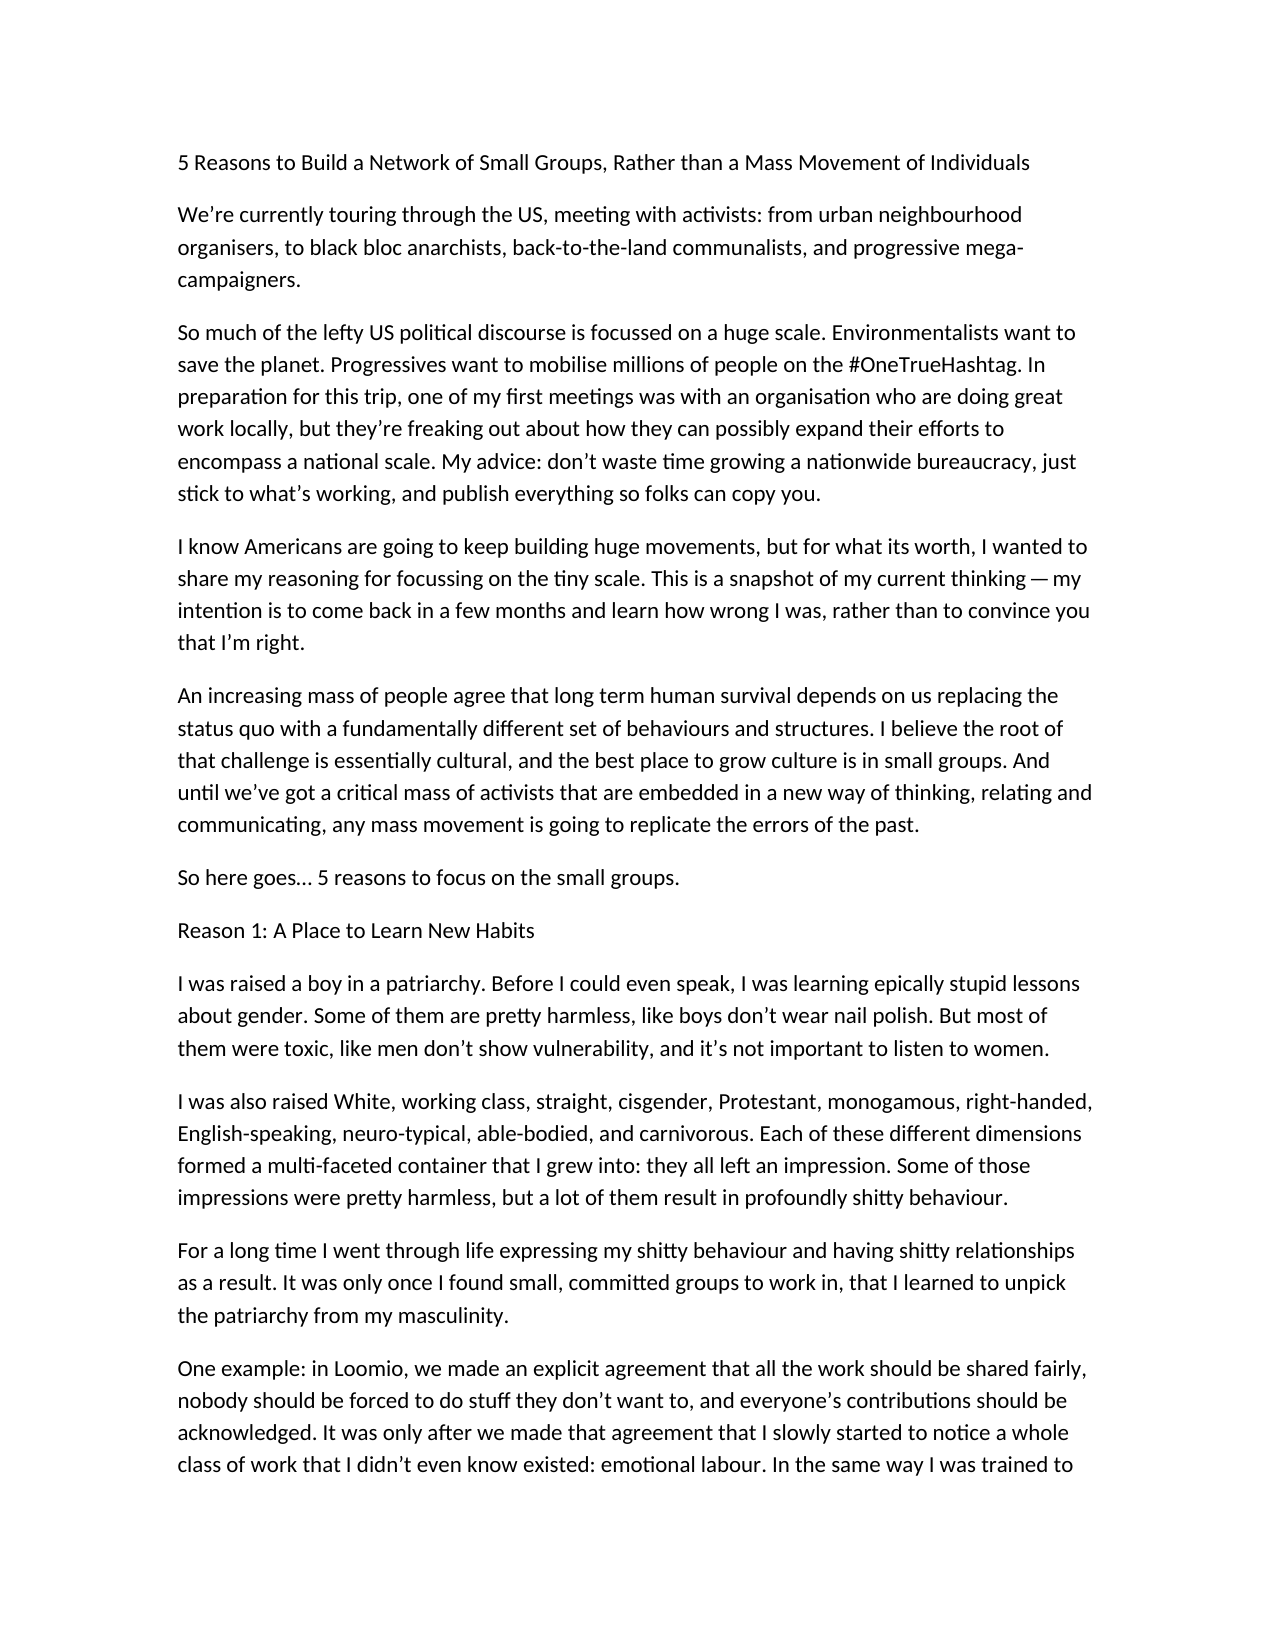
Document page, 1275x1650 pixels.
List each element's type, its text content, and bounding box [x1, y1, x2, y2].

text An increasing mass of people agree that long term human survival depends on us replacing the status quo with a fundamentally different set of behaviours and structures. I believe the root of that challenge is essentially cultural, and the best place to grow culture is in small groups. And until we’ve got a critical mass of activists that are embedded in a new way of thinking, relating and communicating, any mass movement is going to replicate the errors of the past. [177, 682, 1098, 838]
text I know Americans are going to keep building huge movements, but for what its worth, I wanted to share my reasoning for focussing on the tiny scale. This is a snapshot of my current thinking — my intention is to come back in a few months and learn how wrong I was, rather than to convince you that I’m right. [177, 532, 1098, 657]
text So much of the lefty US political discourse is focussed on a huge scale. Environmentalists want to save the planet. Progressives want to mobilise millions of people on the #OneTrueHashtag. In preparation for this trip, one of my first meetings was with an organisation who are doing great work locally, but they’re freaking out about how they can possibly expand their efforts to encompass a national scale. My advice: don’t waste time growing a nationwide bureaucracy, just stick to what’s working, and publish everything so folks can copy you. [177, 318, 1098, 507]
text For a long time I went through life expressing my shitty behaviour and having shitty relationships as a result. It was only once I found small, committed groups to work in, that I learned to unpick the patriarchy from my masculinity. [177, 1236, 1098, 1329]
text Reason 1: A Place to Learn New Habits [177, 916, 1098, 944]
text One example: in Loomio, we made an explicit agreement that all the work should be shared fairly, nobody should be forced to do stuff they don’t want to, and everyone’s contributions should be acknowledged. It was only after we made that agreement that I slowly started to notice a whole class of work that I didn’t even know existed: emotional labour. In the same way I was trained to [177, 1354, 1098, 1478]
text I was also raised White, working class, straight, cisgender, Protestant, monogamous, right-handed, English-speaking, neuro-typical, able-bodied, and carnivorous. Each of these different dimensions formed a multi-faceted container that I grew into: they all left an impression. Some of those impressions were pretty harmless, but a lot of them result in profoundly shitty behaviour. [177, 1087, 1098, 1211]
text 5 Reasons to Build a Network of Small Groups, Rather than a Mass Movement of Individuals [177, 148, 1098, 176]
text So here goes… 5 reasons to focus on the small groups. [177, 863, 1098, 891]
text We’re currently touring through the US, meeting with activists: from urban neighbourhood organisers, to black bloc anarchists, back-to-the-land communalists, and progressive mega-campaigners. [177, 201, 1098, 293]
text I was raised a boy in a patriarchy. Before I could even speak, I was learning epically stupid lessons about gender. Some of them are pretty harmless, like boys don’t wear nail polish. But most of them were toxic, like men don’t show vulnerability, and it’s not important to listen to women. [177, 969, 1098, 1062]
